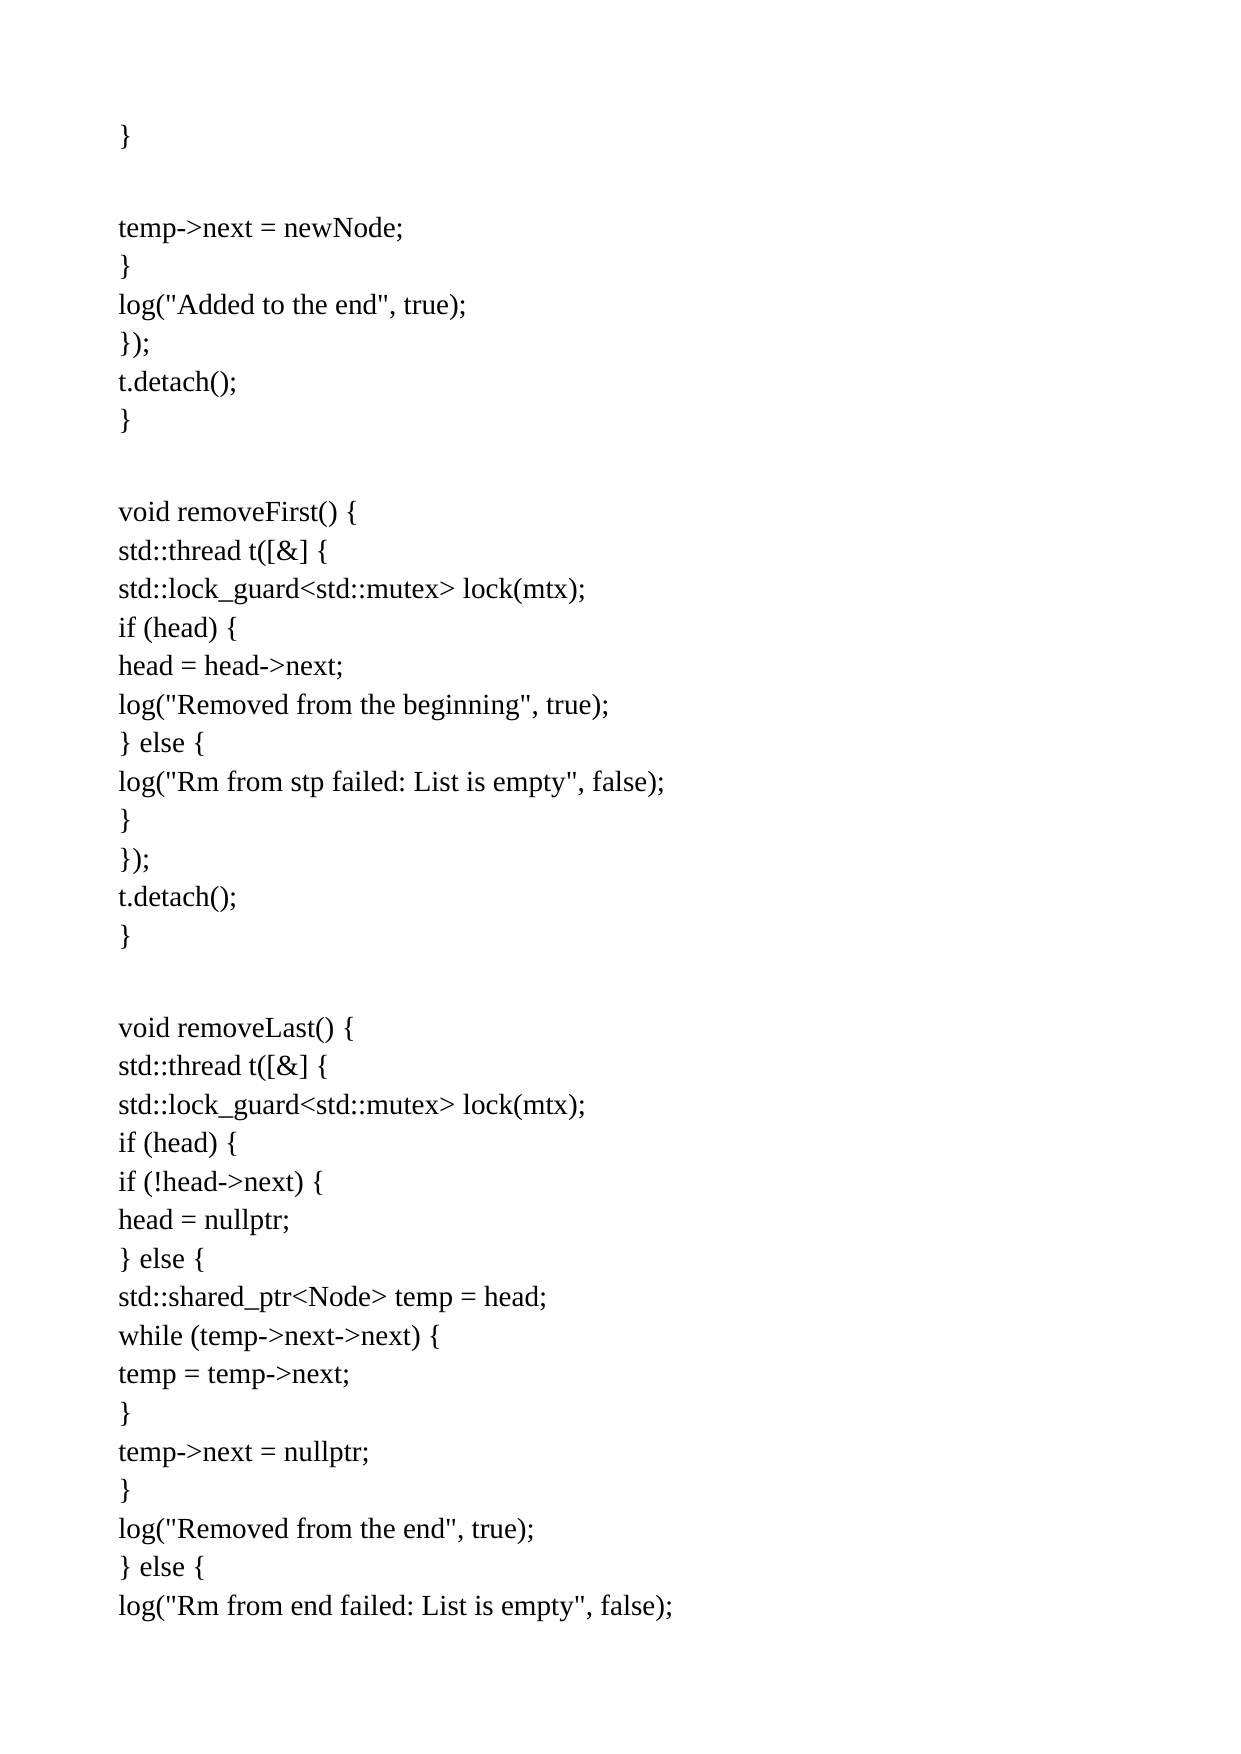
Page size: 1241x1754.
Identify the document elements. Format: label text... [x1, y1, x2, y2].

text temp = temp->next; [118, 1357, 1122, 1390]
text } [118, 402, 1122, 436]
text temp->next = nullptr; [118, 1434, 1122, 1467]
text head = head->next; [118, 648, 1122, 682]
text } [118, 1395, 1122, 1429]
text if (head) { [118, 1125, 1122, 1159]
text head = nullptr; [118, 1202, 1122, 1236]
text t.detach(); [118, 364, 1122, 397]
text } [118, 118, 1122, 152]
text log("Removed from the end", true); [118, 1511, 1122, 1544]
text while (temp->next->next) { [118, 1318, 1122, 1352]
text log("Added to the end", true); [118, 287, 1122, 320]
text std::lock_guard<std::mutex> lock(mtx); [118, 571, 1122, 605]
text t.detach(); [118, 879, 1122, 913]
text log("Removed from the beginning", true); [118, 687, 1122, 720]
text } else { [118, 1549, 1122, 1583]
text } [118, 802, 1122, 836]
text }); [118, 841, 1122, 874]
text temp->next = newNode; [118, 210, 1122, 243]
text void removeFirst() { [118, 494, 1122, 528]
text void removeLast() { [118, 1010, 1122, 1043]
text } [118, 1472, 1122, 1506]
text if (head) { [118, 610, 1122, 643]
text } [118, 248, 1122, 282]
text } [118, 918, 1122, 952]
text log("Rm from stp failed: List is empty", false); [118, 764, 1122, 797]
text std::lock_guard<std::mutex> lock(mtx); [118, 1087, 1122, 1120]
text } else { [118, 725, 1122, 759]
text log("Rm from end failed: List is empty", false); [118, 1588, 1122, 1621]
text }); [118, 325, 1122, 359]
text std::shared_ptr<Node> temp = head; [118, 1279, 1122, 1313]
text std::thread t([&] { [118, 533, 1122, 566]
text std::thread t([&] { [118, 1048, 1122, 1082]
text } else { [118, 1241, 1122, 1274]
text if (!head->next) { [118, 1164, 1122, 1197]
